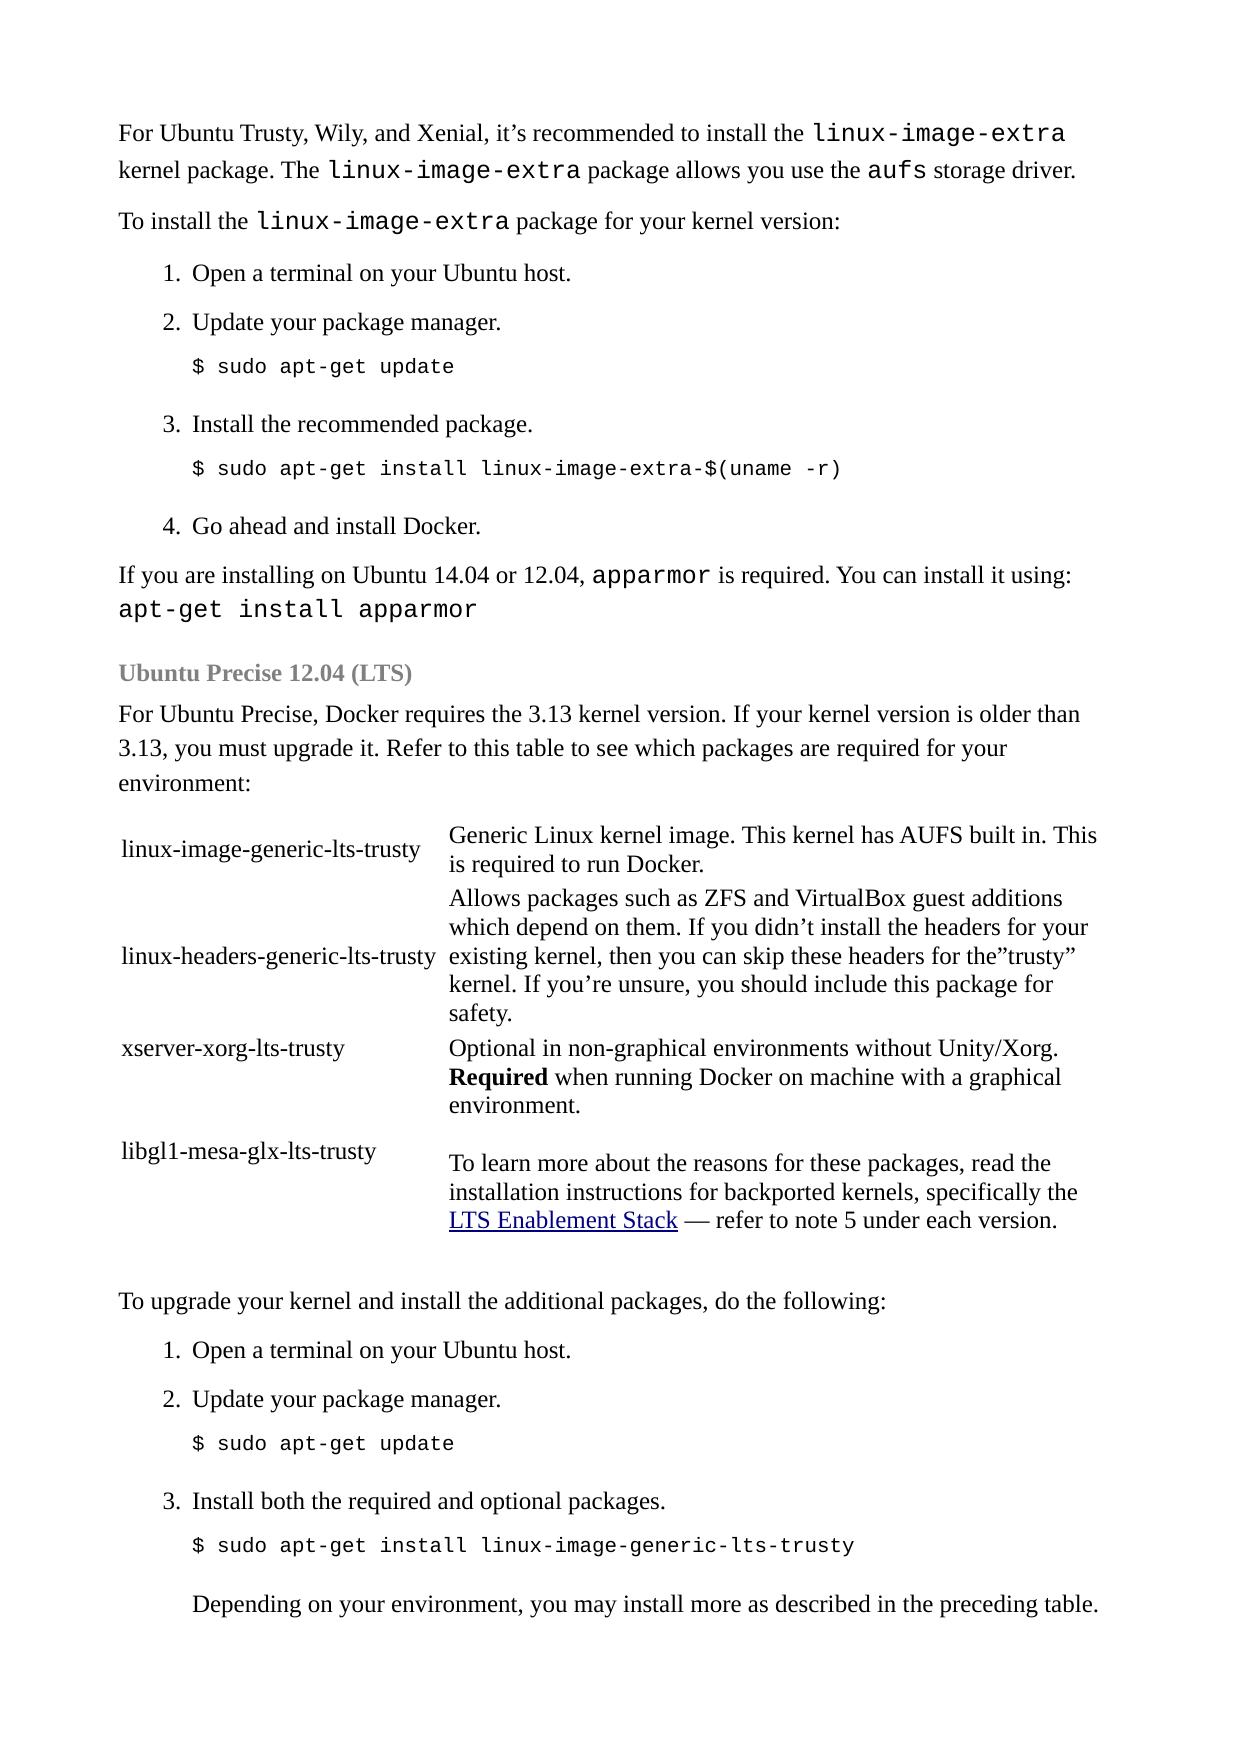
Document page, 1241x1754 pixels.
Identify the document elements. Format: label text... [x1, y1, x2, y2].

subtitle Ubuntu Precise 12.04 (LTS) [118, 658, 1122, 687]
table_cell Optional in non-graphical environments without Unity/Xorg. Required when running Docker on machine with a graphical environment. To learn more about the reasons for these packages, read the installation instructions for backported kernels, specifically the LTS Enablement Stack — refer to note 5 under each version. [446, 1030, 1122, 1237]
text To install the linux-image-extra package for your kernel version: [118, 206, 1122, 237]
list Open a terminal on your Ubuntu host. [162, 258, 1122, 287]
text To upgrade your kernel and install the additional packages, do the following: [118, 1286, 1122, 1315]
table_cell Allows packages such as ZFS and VirtualBox guest additions which depend on them. If you didn’t install the headers for your existing kernel, then you can skip these headers for the”trusty” kernel. If you’re unsure, you should include this package for safety. [446, 880, 1122, 1030]
table_cell linux-headers-generic-lts-trusty [118, 880, 446, 1030]
list $ sudo apt-get install linux-image-generic-lts-trusty [162, 1536, 1122, 1559]
text For Ubuntu Precise, Docker requires the 3.13 kernel version. If your kernel version is older than 3.13, you must upgrade it. Refer to this table to see which packages are required for your environment: [118, 699, 1122, 797]
table_header linux-image-generic-lts-trusty [118, 817, 446, 880]
table_cell xserver-xorg-lts-trusty [118, 1030, 446, 1064]
list Go ahead and install Docker. [162, 511, 1122, 540]
list Install the recommended package. [162, 409, 1122, 438]
text For Ubuntu Trusty, Wily, and Xenial, it’s recommended to install the linux-image-extra kernel package. The linux-image-extra package allows you use the aufs storage driver. [118, 118, 1122, 186]
list Open a terminal on your Ubuntu host. [162, 1335, 1122, 1364]
list $ sudo apt-get update [162, 356, 1122, 379]
list Depending on your environment, you may install more as described in the preceding table. [162, 1589, 1122, 1617]
list Update your package manager. [162, 1384, 1122, 1413]
table_header Generic Linux kernel image. This kernel has AUFS built in. This is required to run Docker. [446, 817, 1122, 880]
list $ sudo apt-get install linux-image-extra-$(uname -r) [162, 458, 1122, 482]
text If you are installing on Ubuntu 14.04 or 12.04, apparmor is required. You can install it using: apt-get install apparmor [118, 560, 1122, 625]
list $ sudo apt-get update [162, 1433, 1122, 1457]
table_cell libgl1-mesa-glx-lts-trusty [118, 1065, 446, 1237]
list Update your package manager. [162, 307, 1122, 336]
list Install both the required and optional packages. [162, 1486, 1122, 1515]
